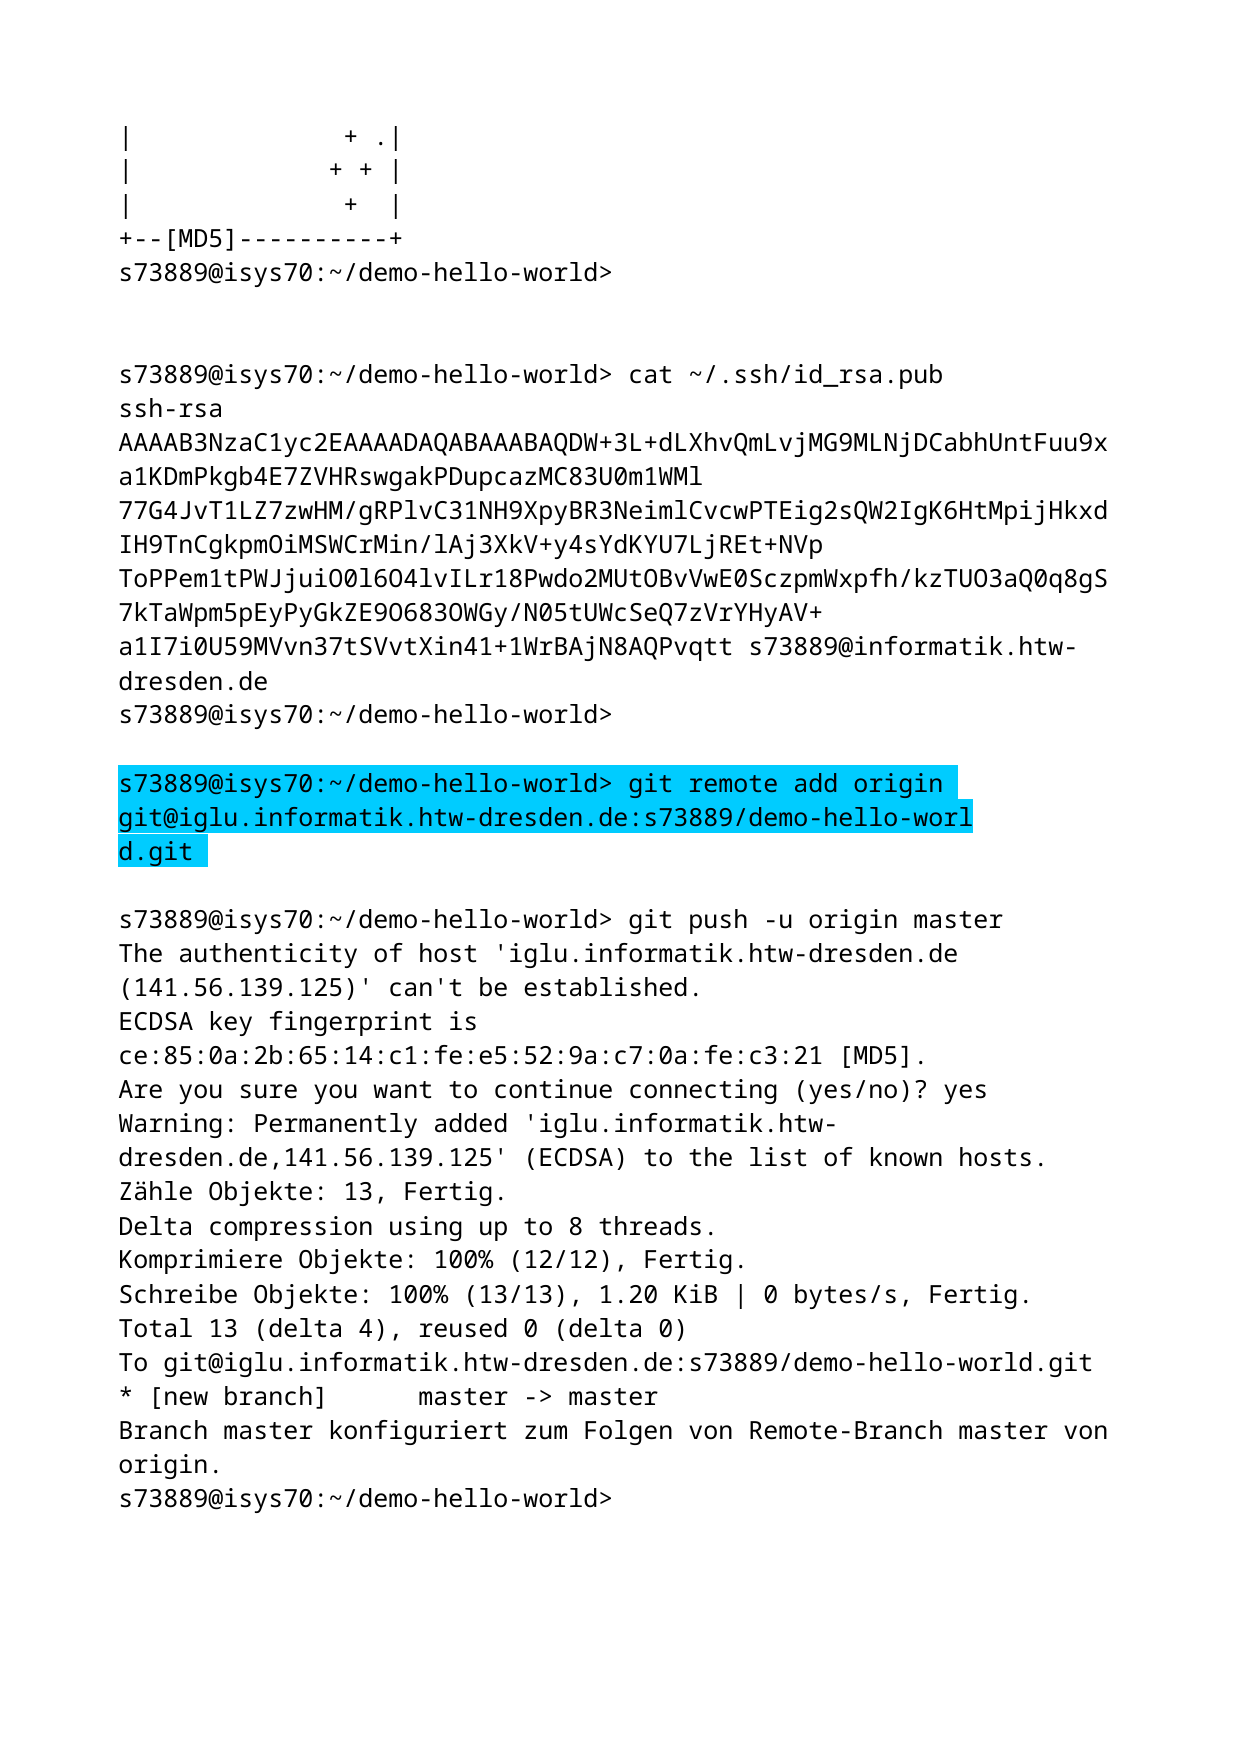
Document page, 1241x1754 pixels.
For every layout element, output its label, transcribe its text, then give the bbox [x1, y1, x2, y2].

text s73889@isys70:~/demo-hello-world> git push -u origin master The authenticity of host 'iglu.informatik.htw-dresden.de (141.56.139.125)' can't be established. ECDSA key fingerprint is ce:85:0a:2b:65:14:c1:fe:e5:52:9a:c7:0a:fe:c3:21 [MD5]. Are you sure you want to continue connecting (yes/no)? yes Warning: Permanently added 'iglu.informatik.htw-dresden.de,141.56.139.125' (ECDSA) to the list of known hosts. Zähle Objekte: 13, Fertig. Delta compression using up to 8 threads. Komprimiere Objekte: 100% (12/12), Fertig. Schreibe Objekte: 100% (13/13), 1.20 KiB | 0 bytes/s, Fertig. Total 13 (delta 4), reused 0 (delta 0) To git@iglu.informatik.htw-dresden.de:s73889/demo-hello-world.git * [new branch] master -> master Branch master konfiguriert zum Folgen von Remote-Branch master von origin. s73889@isys70:~/demo-hello-world> [118, 902, 1122, 1617]
text | + .| | + + | | + | +--[MD5]----------+ s73889@isys70:~/demo-hello-world> [118, 118, 1122, 357]
text s73889@isys70:~/demo-hello-world> cat ~/.ssh/id_rsa.pub ssh-rsa AAAAB3NzaC1yc2EAAAADAQABAAABAQDW+3L+dLXhvQmLvjMG9MLNjDCabhUntFuu9xa1KDmPkgb4E7ZVHRswgakPDupcazMC83U0m1WMl 77G4JvT1LZ7zwHM/gRPlvC31NH9XpyBR3NeimlCvcwPTEig2sQW2IgK6HtMpijHkxdIH9TnCgkpmOiMSWCrMin/lAj3XkV+y4sYdKYU7LjREt+NVp ToPPem1tPWJjuiO0l6O4lvILr18Pwdo2MUtOBvVwE0SczpmWxpfh/kzTUO3aQ0q8gS7kTaWpm5pEyPyGkZE9O683OWGy/N05tUWcSeQ7zVrYHyAV+ a1I7i0U59MVvn37tSVvtXin41+1WrBAjN8AQPvqtt s73889@informatik.htw-dresden.de s73889@isys70:~/demo-hello-world> s73889@isys70:~/demo-hello-world> git remote add origin git@iglu.informatik.htw-dresden.de:s73889/demo-hello-worl d.git [118, 357, 1122, 867]
